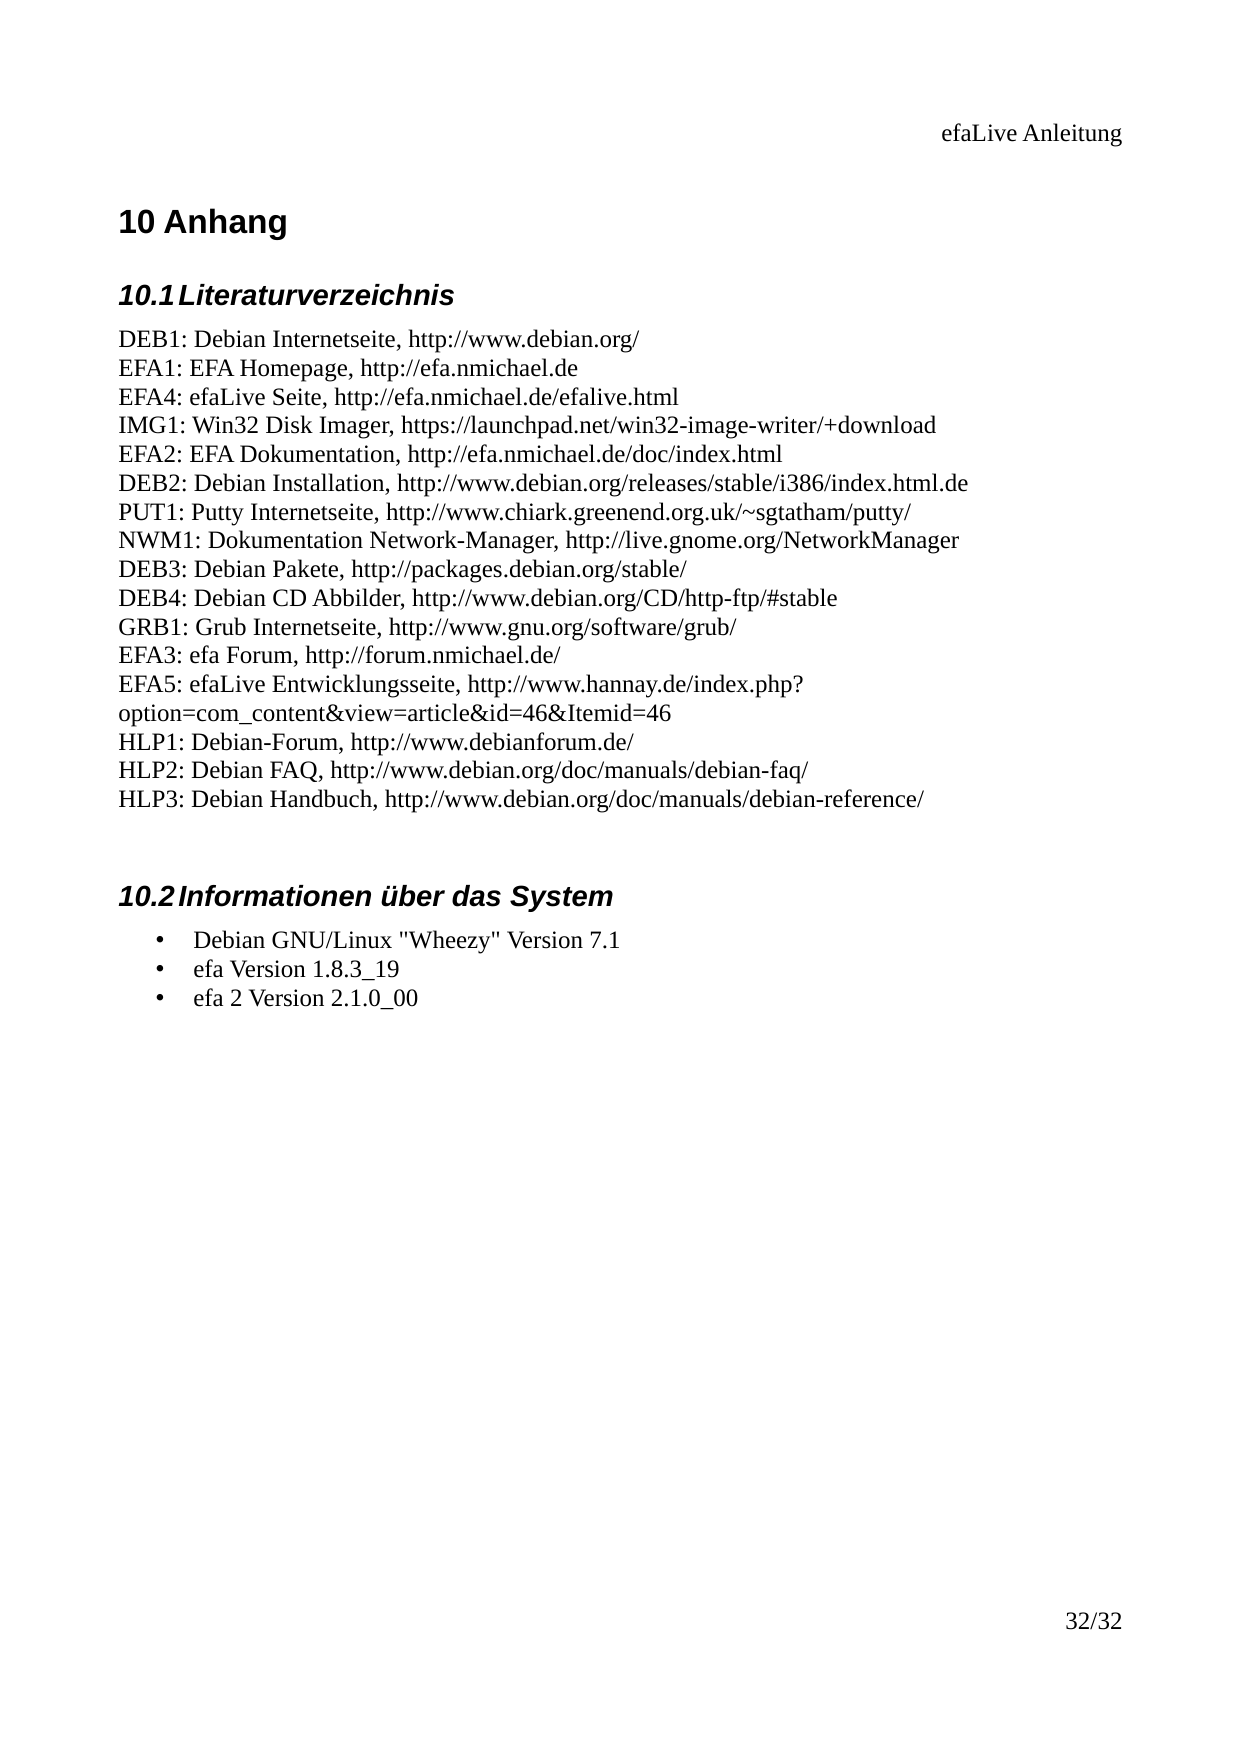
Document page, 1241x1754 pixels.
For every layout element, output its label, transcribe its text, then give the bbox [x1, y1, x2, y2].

text HLP1: Debian-Forum, http://www.debianforum.de/ [118, 727, 1122, 756]
text EFA1: EFA Homepage, http://efa.nmichael.de [118, 353, 1122, 382]
subtitle Literaturverzeichnis [118, 278, 1122, 312]
text DEB3: Debian Pakete, http://packages.debian.org/stable/ [118, 554, 1122, 583]
subtitle Informationen über das System [118, 879, 1122, 913]
text DEB1: Debian Internetseite, http://www.debian.org/ [118, 324, 1122, 353]
text EFA4: efaLive Seite, http://efa.nmichael.de/efalive.html [118, 382, 1122, 411]
list efa 2 Version 2.1.0_00 [156, 983, 1122, 1012]
text GRB1: Grub Internetseite, http://www.gnu.org/software/grub/ [118, 612, 1122, 641]
text IMG1: Win32 Disk Imager, https://launchpad.net/win32-image-writer/+download [118, 411, 1122, 439]
text NWM1: Dokumentation Network-Manager, http://live.gnome.org/NetworkManager [118, 526, 1122, 554]
list efa Version 1.8.3_19 [156, 954, 1122, 983]
text EFA2: EFA Dokumentation, http://efa.nmichael.de/doc/index.html [118, 439, 1122, 468]
text DEB4: Debian CD Abbilder, http://www.debian.org/CD/http-ftp/#stable [118, 583, 1122, 612]
text HLP3: Debian Handbuch, http://www.debian.org/doc/manuals/debian-reference/ [118, 784, 1122, 813]
text EFA3: efa Forum, http://forum.nmichael.de/ [118, 641, 1122, 669]
text PUT1: Putty Internetseite, http://www.chiark.greenend.org.uk/~sgtatham/putty/ [118, 497, 1122, 526]
text HLP2: Debian FAQ, http://www.debian.org/doc/manuals/debian-faq/ [118, 756, 1122, 784]
list Debian GNU/Linux "Wheezy" Version 7.1 [156, 925, 1122, 954]
subtitle Anhang [118, 202, 1122, 241]
text DEB2: Debian Installation, http://www.debian.org/releases/stable/i386/index.html.de [118, 468, 1122, 497]
text EFA5: efaLive Entwicklungsseite, http://www.hannay.de/index.php?option=com_content&view=article&id=46&Itemid=46 [118, 669, 1122, 727]
